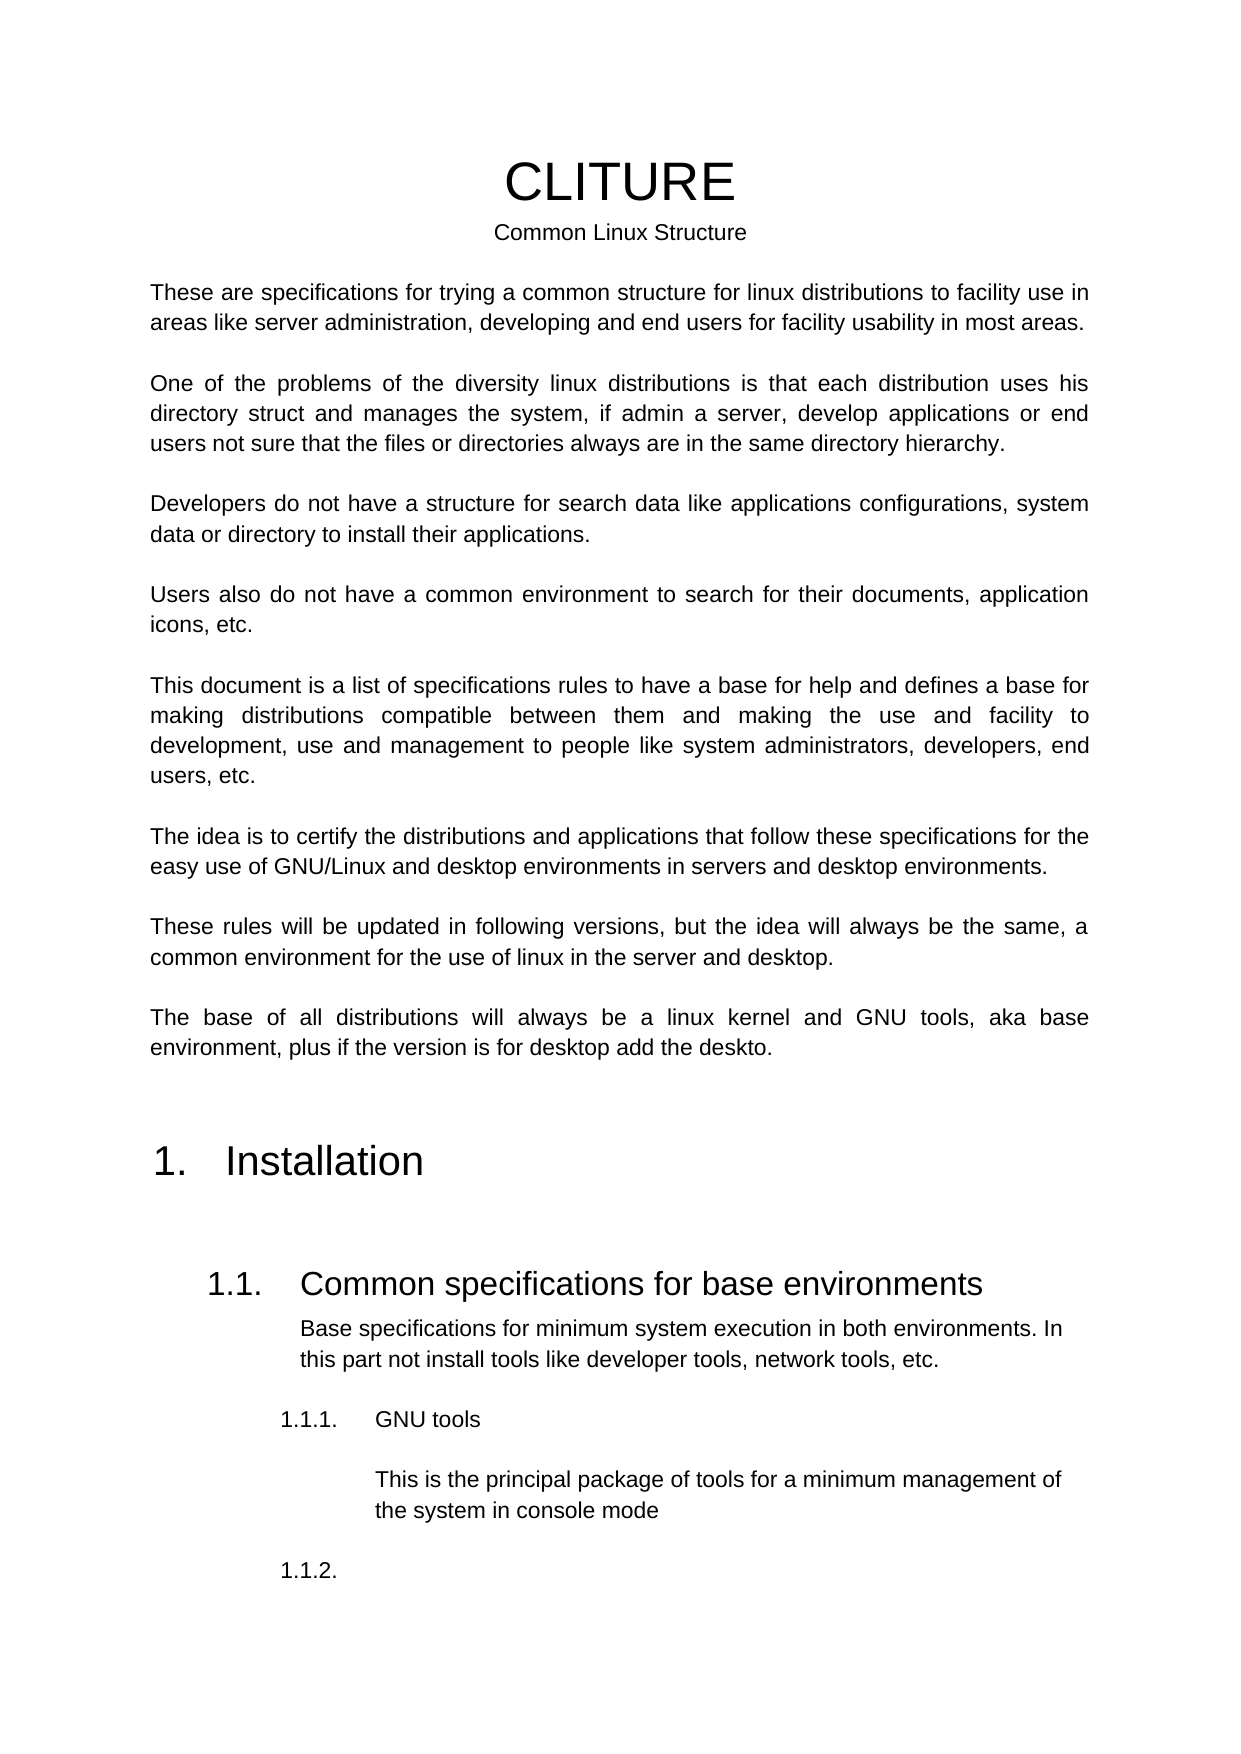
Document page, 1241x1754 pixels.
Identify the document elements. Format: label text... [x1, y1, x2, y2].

text Base specifications for minimum system execution in both environments. In this part not install tools like developer tools, network tools, etc. [300, 1315, 1090, 1372]
text Common Linux Structure [150, 218, 1090, 245]
text These rules will be updated in following versions, but the idea will always be the same, a common environment for the use of linux in the server and desktop. [150, 913, 1090, 970]
text Developers do not have a structure for search data like applications configurations, system data or directory to install their applications. [150, 490, 1090, 547]
text These are specifications for trying a common structure for linux distributions to facility use in areas like server administration, developing and end users for facility usability in most areas. [150, 279, 1090, 336]
subtitle Installation [187, 1136, 1090, 1184]
text The base of all distributions will always be a linux kernel and GNU tools, aka base environment, plus if the version is for desktop add the deskto. [150, 1004, 1090, 1061]
text Users also do not have a common environment to search for their documents, application icons, etc. [150, 581, 1090, 638]
text This document is a list of specifications rules to have a base for help and defines a base for making distributions compatible between them and making the use and facility to development, use and management to people like system administrators, developers, end users, etc. [150, 672, 1090, 789]
title CLITURE [150, 150, 1090, 212]
text One of the problems of the diversity linux distributions is that each distribution uses his directory struct and manages the system, if admin a server, develop applications or end users not sure that the files or directories always are in the same directory hierarchy. [150, 369, 1090, 456]
list GNU tools [337, 1406, 1090, 1432]
text This is the principal package of tools for a minimum management of the system in console mode [375, 1466, 1090, 1523]
text The idea is to certify the distributions and applications that follow these specifications for the easy use of GNU/Linux and desktop environments in servers and desktop environments. [150, 823, 1090, 879]
subtitle Common specifications for base environments [262, 1264, 1090, 1303]
